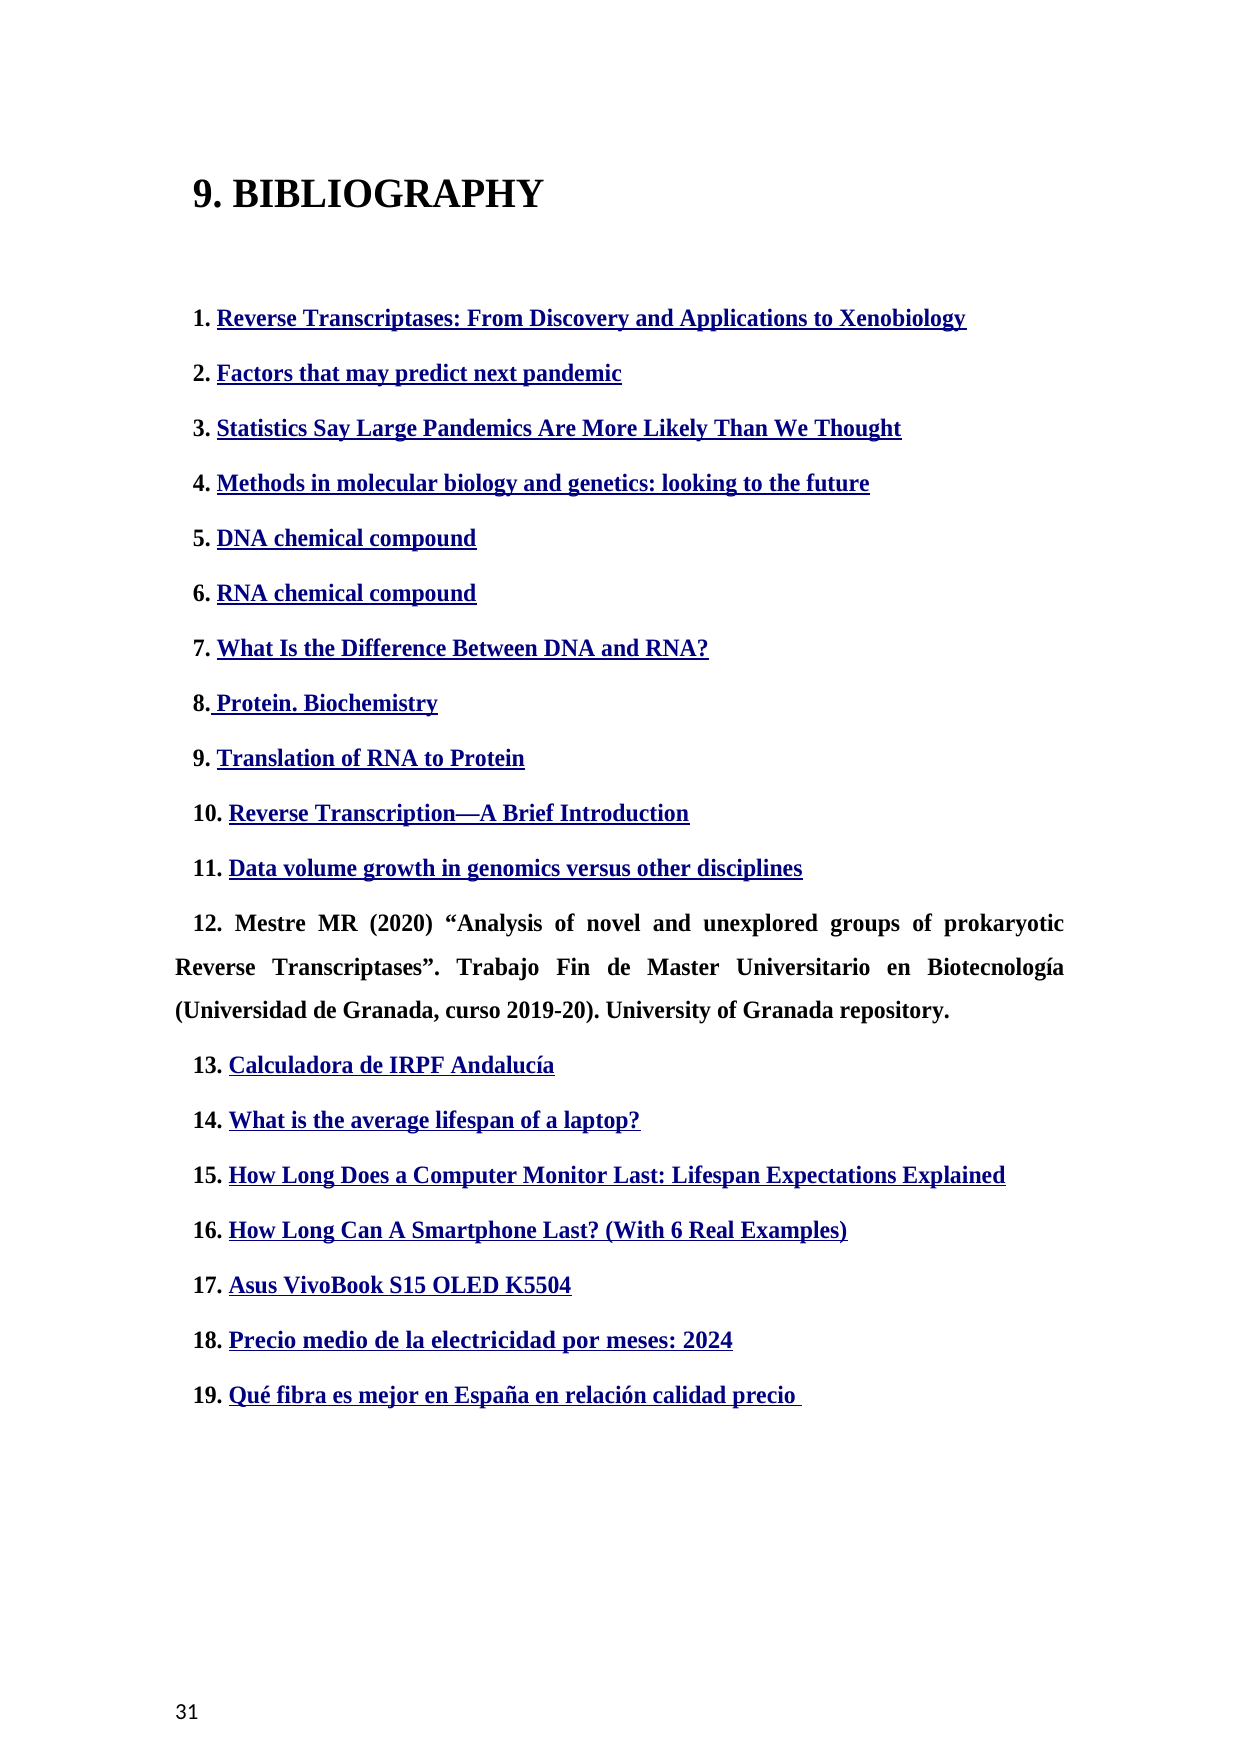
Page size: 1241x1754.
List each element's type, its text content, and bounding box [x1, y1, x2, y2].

text 17. Asus VivoBook S15 OLED K5504 [175, 1270, 1065, 1298]
text 9. BIBLIOGRAPHY [175, 168, 1065, 216]
text 5. DNA chemical compound [175, 523, 1065, 552]
text 13. Calculadora de IRPF Andalucía [175, 1050, 1065, 1078]
text 2. Factors that may predict next pandemic [175, 358, 1065, 387]
text 18. Precio medio de la electricidad por meses: 2024 [175, 1325, 1065, 1353]
text 6. RNA chemical compound [175, 578, 1065, 607]
text 3. Statistics Say Large Pandemics Are More Likely Than We Thought [175, 413, 1065, 442]
text 15. How Long Does a Computer Monitor Last: Lifespan Expectations Explained [175, 1160, 1065, 1188]
text 12. Mestre MR (2020) “Analysis of novel and unexplored groups of prokaryotic Reverse Transcriptases”. Trabajo Fin de Master Universitario en Biotecnología (Universidad de Granada, curso 2019-20). University of Granada repository. [175, 908, 1065, 1023]
text 4. Methods in molecular biology and genetics: looking to the future [175, 468, 1065, 497]
text 7. What Is the Difference Between DNA and RNA? [175, 633, 1065, 662]
text 9. Translation of RNA to Protein [175, 743, 1065, 772]
text 8. Protein. Biochemistry [175, 688, 1065, 717]
text 16. How Long Can A Smartphone Last? (With 6 Real Examples) [175, 1215, 1065, 1243]
text 11. Data volume growth in genomics versus other disciplines [175, 853, 1065, 882]
text 10. Reverse Transcription—A Brief Introduction [175, 798, 1065, 827]
text 1. Reverse Transcriptases: From Discovery and Applications to Xenobiology [175, 303, 1065, 332]
text 14. What is the average lifespan of a laptop? [175, 1105, 1065, 1133]
text 19. Qué fibra es mejor en España en relación calidad precio [175, 1380, 1065, 1408]
